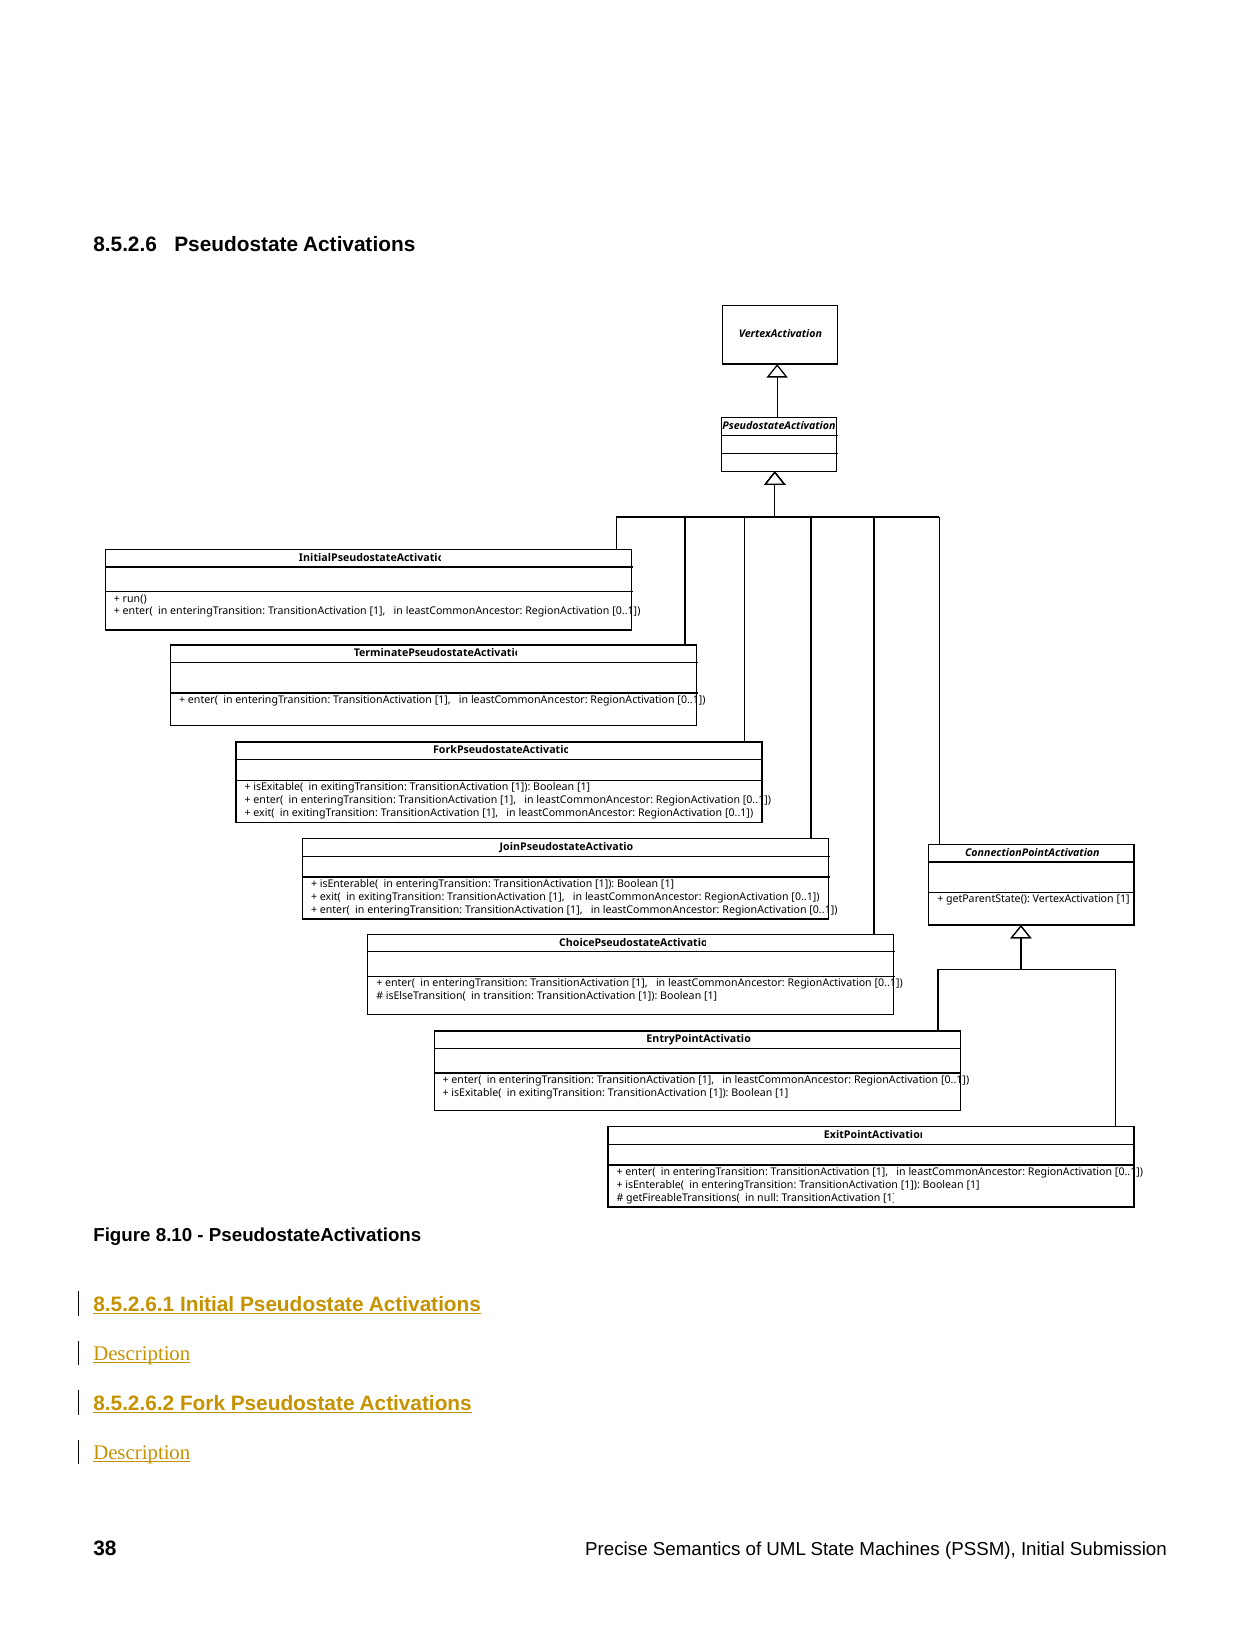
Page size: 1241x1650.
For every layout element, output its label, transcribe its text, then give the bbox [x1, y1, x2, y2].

text Description [93, 1341, 1164, 1365]
subtitle Initial Pseudostate Activations [93, 1291, 1164, 1316]
text Figure 8.10 - PseudostateActivations [93, 293, 1147, 1245]
subtitle Fork Pseudostate Activations [93, 1390, 1164, 1415]
text Description [93, 1440, 1164, 1464]
subtitle Pseudostate Activations [93, 231, 1164, 256]
